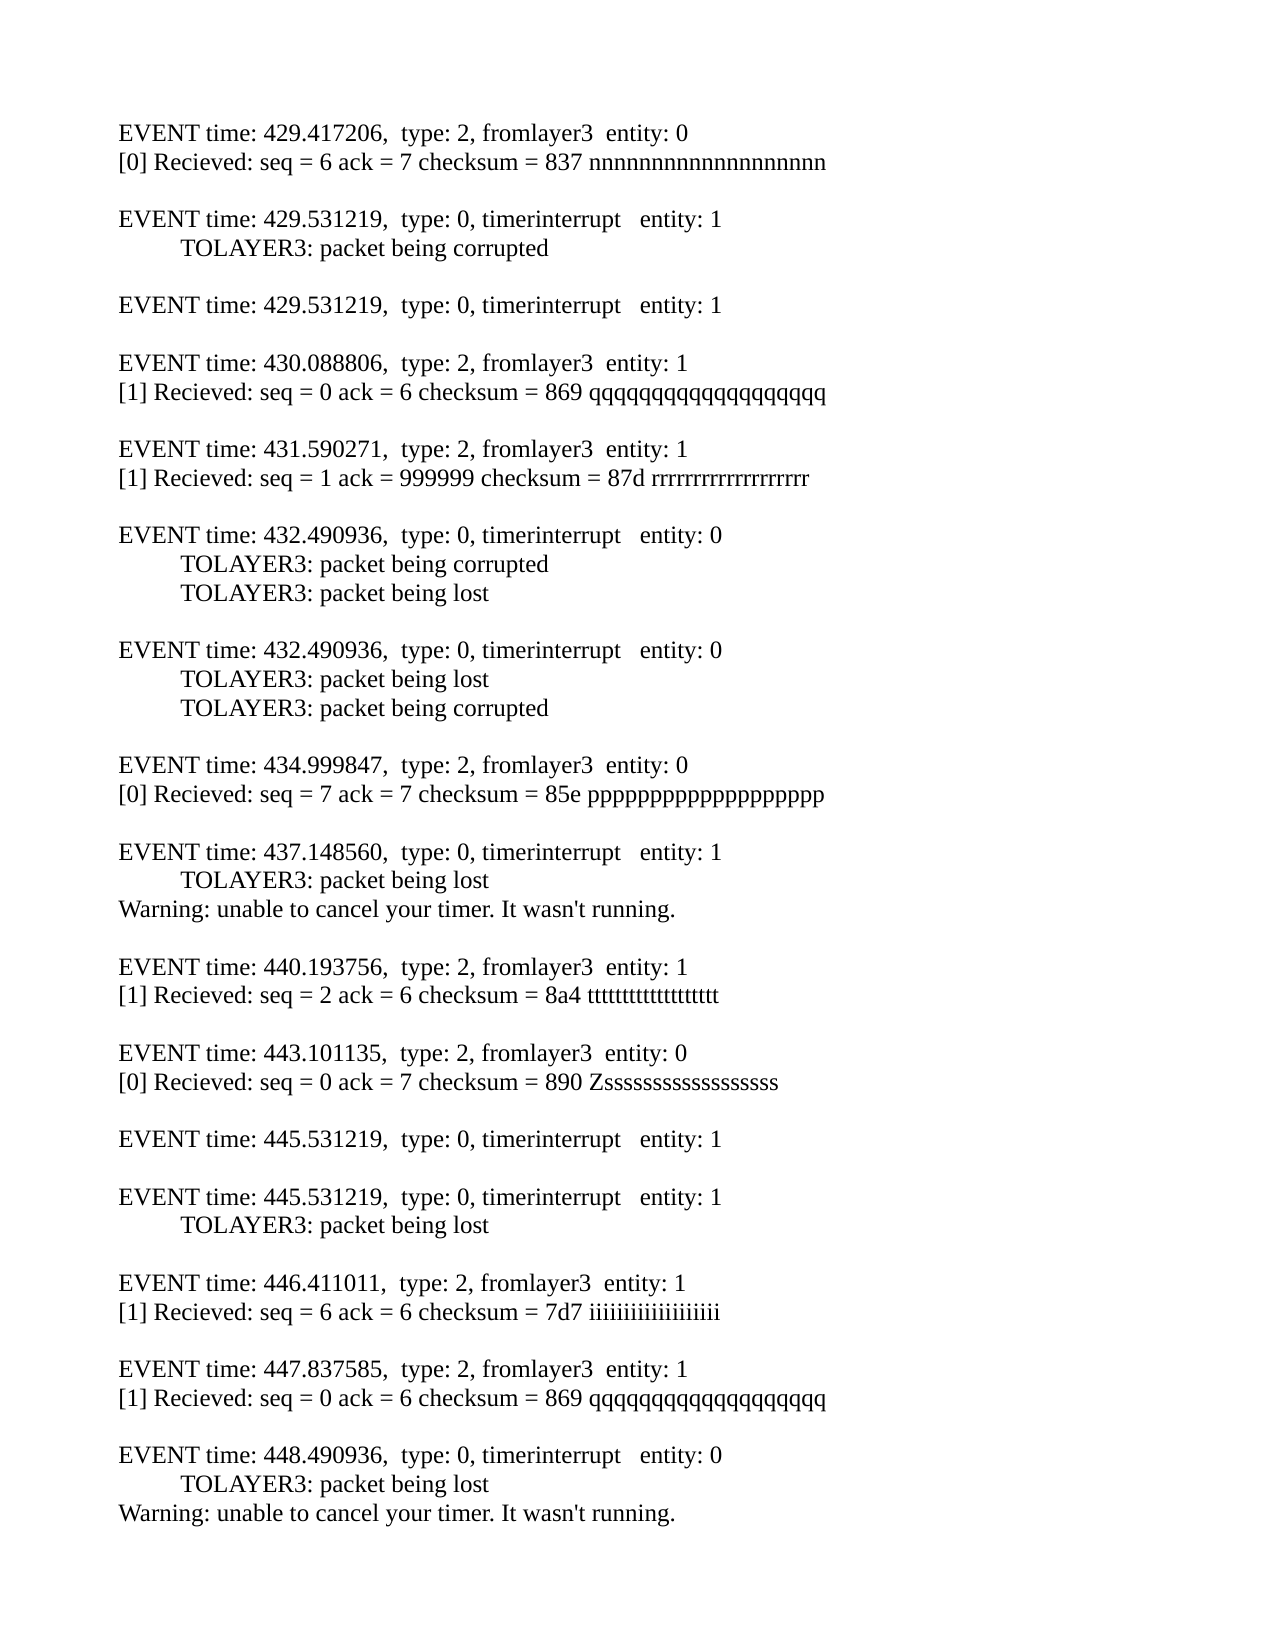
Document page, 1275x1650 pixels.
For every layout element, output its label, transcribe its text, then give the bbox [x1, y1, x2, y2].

text EVENT time: 447.837585, type: 2, fromlayer3 entity: 1 [118, 1354, 1157, 1383]
text EVENT time: 429.531219, type: 0, timerinterrupt entity: 1 [118, 291, 1157, 319]
text Warning: unable to cancel your timer. It wasn't running. [118, 1498, 1157, 1527]
text EVENT time: 429.531219, type: 0, timerinterrupt entity: 1 [118, 204, 1157, 233]
text TOLAYER3: packet being corrupted [118, 549, 1157, 578]
text TOLAYER3: packet being corrupted [118, 693, 1157, 722]
text TOLAYER3: packet being lost [118, 1211, 1157, 1239]
text TOLAYER3: packet being lost [118, 664, 1157, 693]
text EVENT time: 432.490936, type: 0, timerinterrupt entity: 0 [118, 636, 1157, 664]
text TOLAYER3: packet being lost [118, 866, 1157, 894]
text TOLAYER3: packet being lost [118, 1469, 1157, 1498]
text Warning: unable to cancel your timer. It wasn't running. [118, 894, 1157, 923]
text EVENT time: 432.490936, type: 0, timerinterrupt entity: 0 [118, 521, 1157, 549]
text [1] Recieved: seq = 2 ack = 6 checksum = 8a4 ttttttttttttttttttt [118, 981, 1157, 1009]
text EVENT time: 440.193756, type: 2, fromlayer3 entity: 1 [118, 952, 1157, 981]
text TOLAYER3: packet being lost [118, 578, 1157, 607]
text [1] Recieved: seq = 0 ack = 6 checksum = 869 qqqqqqqqqqqqqqqqqqq [118, 377, 1157, 406]
text TOLAYER3: packet being corrupted [118, 233, 1157, 262]
text [0] Recieved: seq = 7 ack = 7 checksum = 85e ppppppppppppppppppp [118, 779, 1157, 808]
text EVENT time: 431.590271, type: 2, fromlayer3 entity: 1 [118, 434, 1157, 463]
text EVENT time: 446.411011, type: 2, fromlayer3 entity: 1 [118, 1268, 1157, 1297]
text [1] Recieved: seq = 0 ack = 6 checksum = 869 qqqqqqqqqqqqqqqqqqq [118, 1383, 1157, 1412]
text EVENT time: 437.148560, type: 0, timerinterrupt entity: 1 [118, 837, 1157, 866]
text [1] Recieved: seq = 6 ack = 6 checksum = 7d7 iiiiiiiiiiiiiiiiiii [118, 1297, 1157, 1326]
text EVENT time: 448.490936, type: 0, timerinterrupt entity: 0 [118, 1441, 1157, 1469]
text EVENT time: 443.101135, type: 2, fromlayer3 entity: 0 [118, 1038, 1157, 1067]
text EVENT time: 434.999847, type: 2, fromlayer3 entity: 0 [118, 751, 1157, 779]
text EVENT time: 430.088806, type: 2, fromlayer3 entity: 1 [118, 348, 1157, 377]
text EVENT time: 445.531219, type: 0, timerinterrupt entity: 1 [118, 1182, 1157, 1211]
text [1] Recieved: seq = 1 ack = 999999 checksum = 87d rrrrrrrrrrrrrrrrrrr [118, 463, 1157, 492]
text [0] Recieved: seq = 6 ack = 7 checksum = 837 nnnnnnnnnnnnnnnnnnn [118, 147, 1157, 176]
text EVENT time: 429.417206, type: 2, fromlayer3 entity: 0 [118, 118, 1157, 147]
text [0] Recieved: seq = 0 ack = 7 checksum = 890 Zssssssssssssssssss [118, 1067, 1157, 1096]
text EVENT time: 445.531219, type: 0, timerinterrupt entity: 1 [118, 1124, 1157, 1153]
